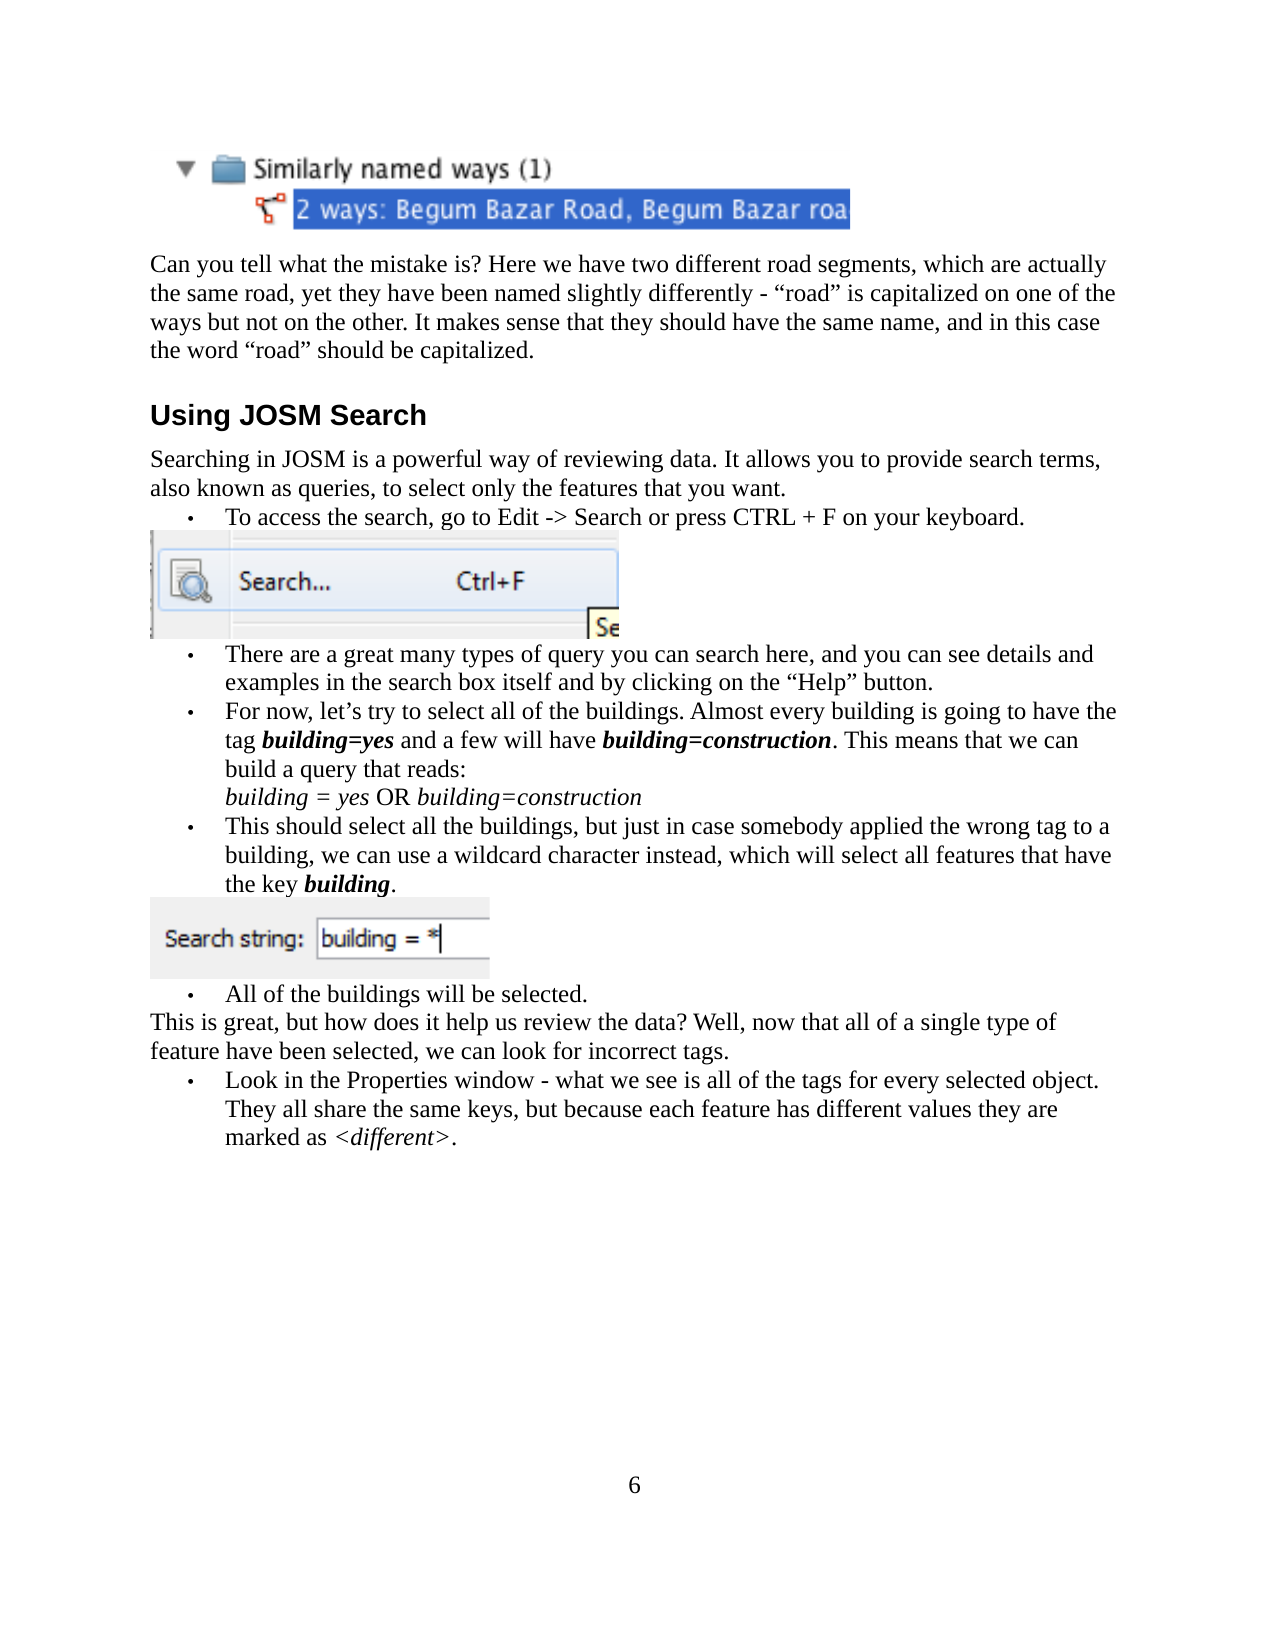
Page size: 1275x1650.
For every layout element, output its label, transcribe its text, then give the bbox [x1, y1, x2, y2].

picture [150, 897, 490, 979]
picture [150, 150, 851, 232]
text Searching in JOSM is a powerful way of reviewing data. It allows you to provide search terms, also known as queries, to select only the features that you want. [150, 444, 1125, 502]
list Look in the Properties window - what we see is all of the tags for every selected object. They all share the same keys, but because each feature has different values they are marked as <different>. [187, 1065, 1125, 1151]
list To access the search, go to Edit -> Search or press CTRL + F on your keyboard. [187, 502, 1125, 530]
list building = yes OR building=construction [187, 782, 1125, 811]
list There are a great many types of query you can search here, and you can see details and examples in the search box itself and by clicking on the “Help” button. [187, 639, 1125, 696]
list This should select all the buildings, but just in case somebody applied the wrong tag to a building, we can use a wildcard character instead, which will select all features that have the key building. [187, 811, 1125, 897]
list All of the buildings will be selected. [187, 979, 1125, 1007]
list For now, let’s try to select all of the buildings. Almost every building is going to have the tag building=yes and a few will have building=construction. This means that we can build a query that reads: [187, 696, 1125, 782]
picture [150, 530, 619, 639]
text Can you tell what the mistake is? Here we have two different road segments, which are actually the same road, yet they have been named slightly differently - “road” is capitalized on one of the ways but not on the other. It makes sense that they should have the same name, and in this case the word “road” should be capitalized. [150, 249, 1125, 364]
text This is great, but how does it help us review the data? Well, now that all of a single type of feature have been selected, we can look for incorrect tags. [150, 1007, 1125, 1065]
subtitle Using JOSM Search [150, 398, 1125, 432]
